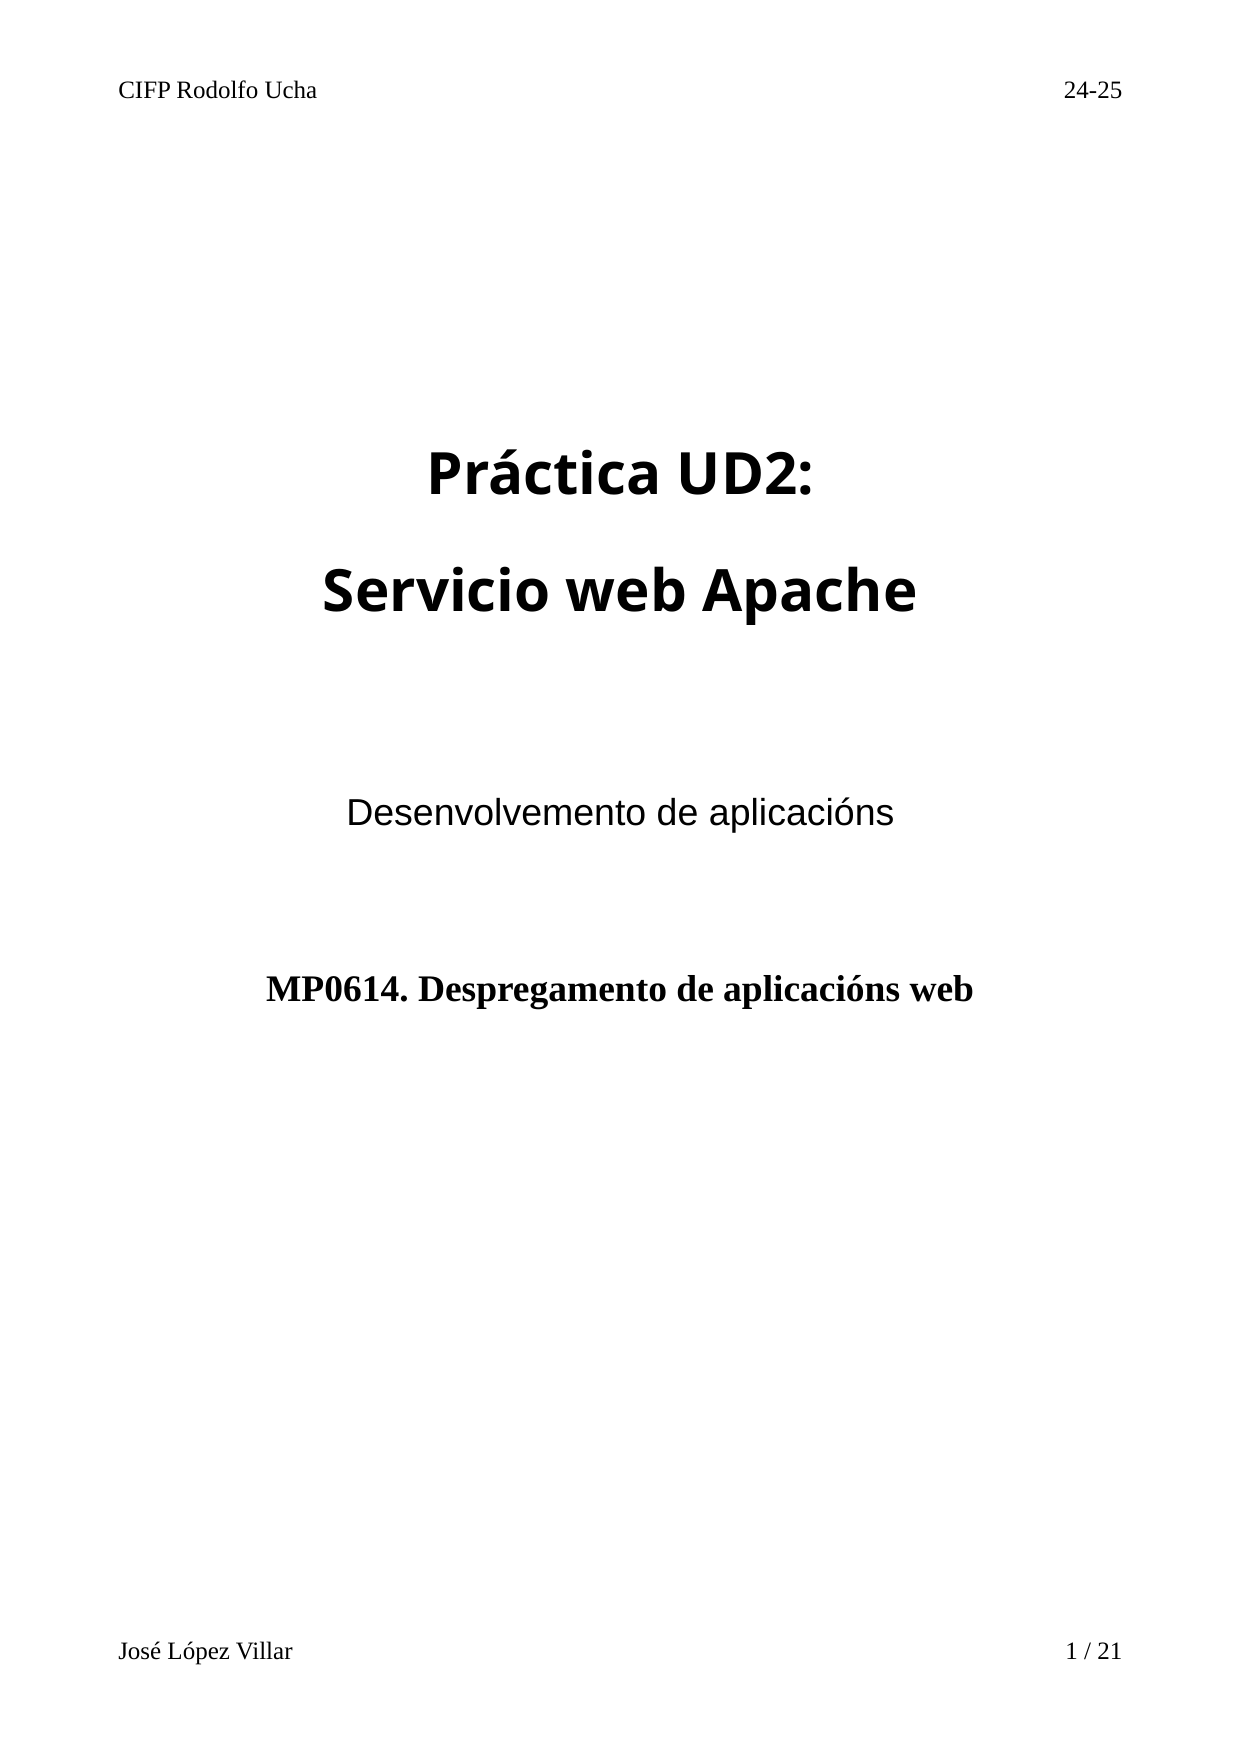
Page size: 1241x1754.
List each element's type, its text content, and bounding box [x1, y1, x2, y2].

text Servicio web Apache [118, 549, 1122, 628]
text Desenvolvemento de aplicacións [118, 790, 1122, 833]
text Práctica UD2: [118, 432, 1122, 511]
text MP0614. Despregamento de aplicacións web [118, 967, 1122, 1010]
